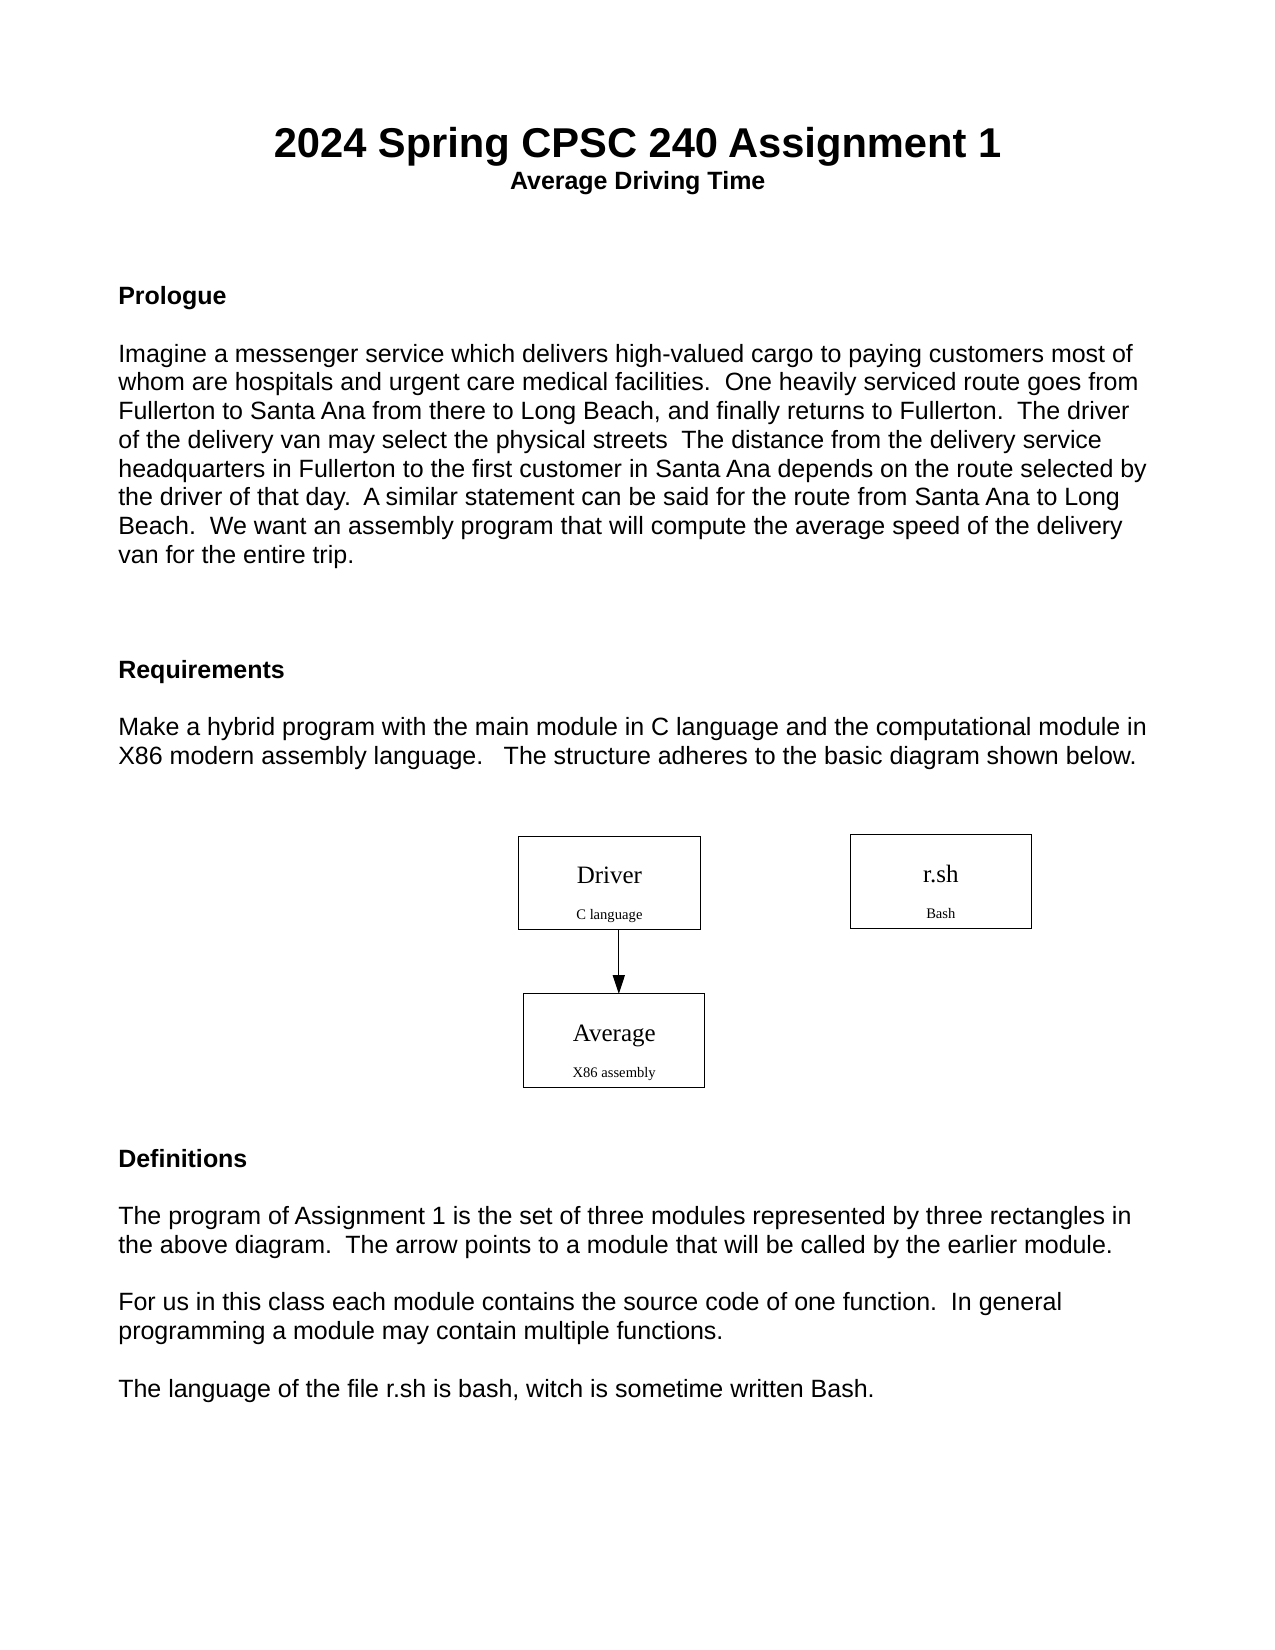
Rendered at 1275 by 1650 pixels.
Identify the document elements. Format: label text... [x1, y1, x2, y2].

text Make a hybrid program with the main module in C language and the computational module in X86 modern assembly language. The structure adheres to the basic diagram shown below. [118, 712, 1157, 770]
text Definitions [118, 1143, 1157, 1172]
text The language of the file r.sh is bash, witch is sometime written Bash. [118, 1373, 1157, 1402]
text 2024 Spring CPSC 240 Assignment 1 [118, 118, 1157, 166]
text Average Driving Time [118, 166, 1157, 195]
text Requirements [118, 655, 1157, 683]
text Prologue [118, 281, 1157, 310]
text The program of Assignment 1 is the set of three modules represented by three rectangles in the above diagram. The arrow points to a module that will be called by the earlier module. [118, 1201, 1157, 1258]
text For us in this class each module contains the source code of one function. In general programming a module may contain multiple functions. [118, 1287, 1157, 1345]
text Imagine a messenger service which delivers high-valued cargo to paying customers most of whom are hospitals and urgent care medical facilities. One heavily serviced route goes from Fullerton to Santa Ana from there to Long Beach, and finally returns to Fullerton. The driver of the delivery van may select the physical streets The distance from the delivery service headquarters in Fullerton to the first customer in Santa Ana depends on the route selected by the driver of that day. A similar statement can be said for the route from Santa Ana to Long Beach. We want an assembly program that will compute the average speed of the delivery van for the entire trip. [118, 338, 1157, 568]
